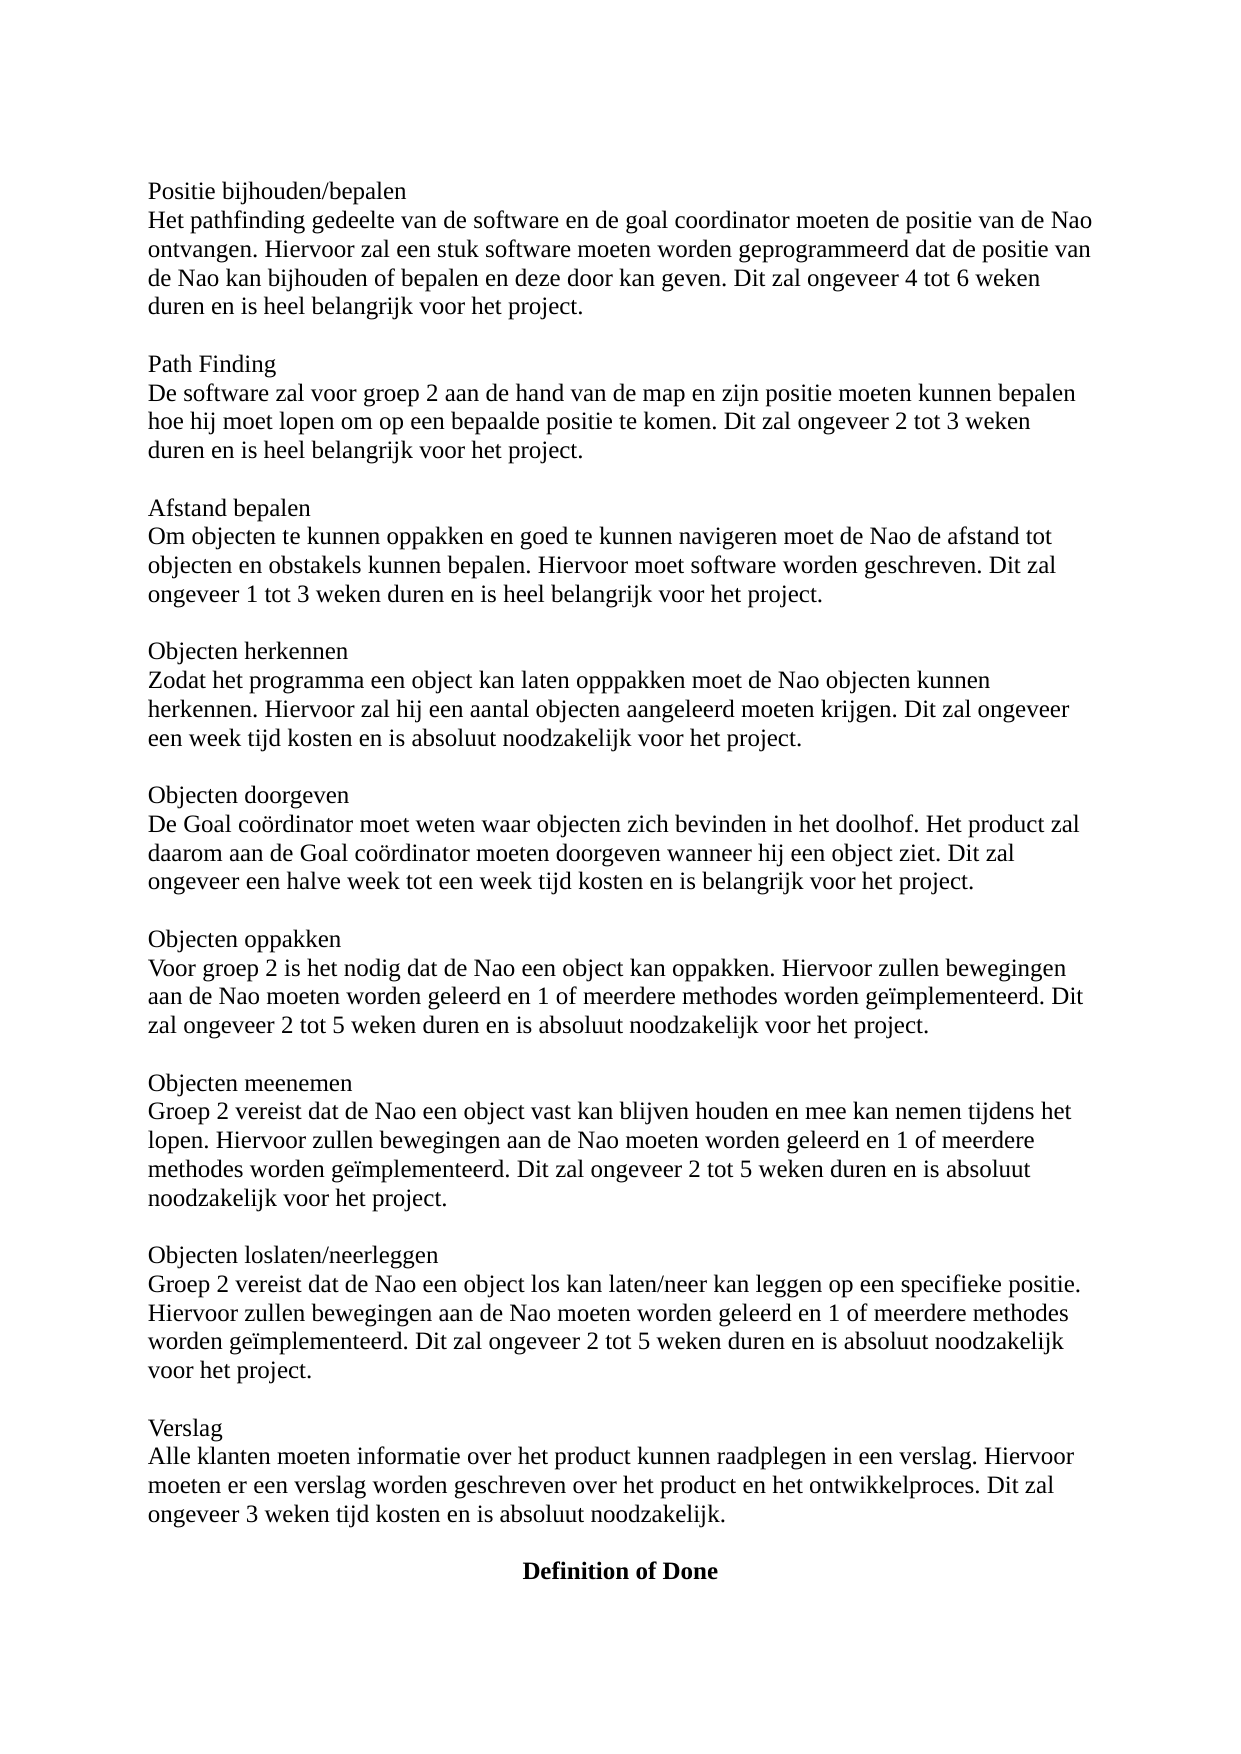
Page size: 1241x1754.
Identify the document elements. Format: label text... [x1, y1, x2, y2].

text Voor groep 2 is het nodig dat de Nao een object kan oppakken. Hiervoor zullen bewegingen aan de Nao moeten worden geleerd en 1 of meerdere methodes worden geïmplementeerd. Dit zal ongeveer 2 tot 5 weken duren en is absoluut noodzakelijk voor het project. [148, 953, 1093, 1039]
text Objecten loslaten/neerleggen [148, 1240, 1093, 1269]
text De Goal coördinator moet weten waar objecten zich bevinden in het doolhof. Het product zal daarom aan de Goal coördinator moeten doorgeven wanneer hij een object ziet. Dit zal ongeveer een halve week tot een week tijd kosten en is belangrijk voor het project. [148, 809, 1093, 895]
text Objecten herkennen [148, 636, 1093, 665]
text Objecten doorgeven [148, 780, 1093, 809]
text Alle klanten moeten informatie over het product kunnen raadplegen in een verslag. Hiervoor moeten er een verslag worden geschreven over het product en het ontwikkelproces. Dit zal ongeveer 3 weken tijd kosten en is absoluut noodzakelijk. [148, 1441, 1093, 1528]
text Positie bijhouden/bepalen [148, 176, 1093, 205]
text Om objecten te kunnen oppakken en goed te kunnen navigeren moet de Nao de afstand tot objecten en obstakels kunnen bepalen. Hiervoor moet software worden geschreven. Dit zal ongeveer 1 tot 3 weken duren en is heel belangrijk voor het project. [148, 521, 1093, 608]
text Het pathfinding gedeelte van de software en de goal coordinator moeten de positie van de Nao ontvangen. Hiervoor zal een stuk software moeten worden geprogrammeerd dat de positie van de Nao kan bijhouden of bepalen en deze door kan geven. Dit zal ongeveer 4 tot 6 weken duren en is heel belangrijk voor het project. [148, 205, 1093, 320]
text Objecten meenemen [148, 1068, 1093, 1096]
text Verslag [148, 1413, 1093, 1441]
text Groep 2 vereist dat de Nao een object los kan laten/neer kan leggen op een specifieke positie. Hiervoor zullen bewegingen aan de Nao moeten worden geleerd en 1 of meerdere methodes worden geïmplementeerd. Dit zal ongeveer 2 tot 5 weken duren en is absoluut noodzakelijk voor het project. [148, 1269, 1093, 1384]
text Definition of Done [148, 1556, 1093, 1585]
text Afstand bepalen [148, 493, 1093, 521]
text Path Finding [148, 349, 1093, 378]
text Groep 2 vereist dat de Nao een object vast kan blijven houden en mee kan nemen tijdens het lopen. Hiervoor zullen bewegingen aan de Nao moeten worden geleerd en 1 of meerdere methodes worden geïmplementeerd. Dit zal ongeveer 2 tot 5 weken duren en is absoluut noodzakelijk voor het project. [148, 1096, 1093, 1211]
text De software zal voor groep 2 aan de hand van de map en zijn positie moeten kunnen bepalen hoe hij moet lopen om op een bepaalde positie te komen. Dit zal ongeveer 2 tot 3 weken duren en is heel belangrijk voor het project. [148, 378, 1093, 464]
text Objecten oppakken [148, 924, 1093, 953]
text Zodat het programma een object kan laten opppakken moet de Nao objecten kunnen herkennen. Hiervoor zal hij een aantal objecten aangeleerd moeten krijgen. Dit zal ongeveer een week tijd kosten en is absoluut noodzakelijk voor het project. [148, 665, 1093, 751]
